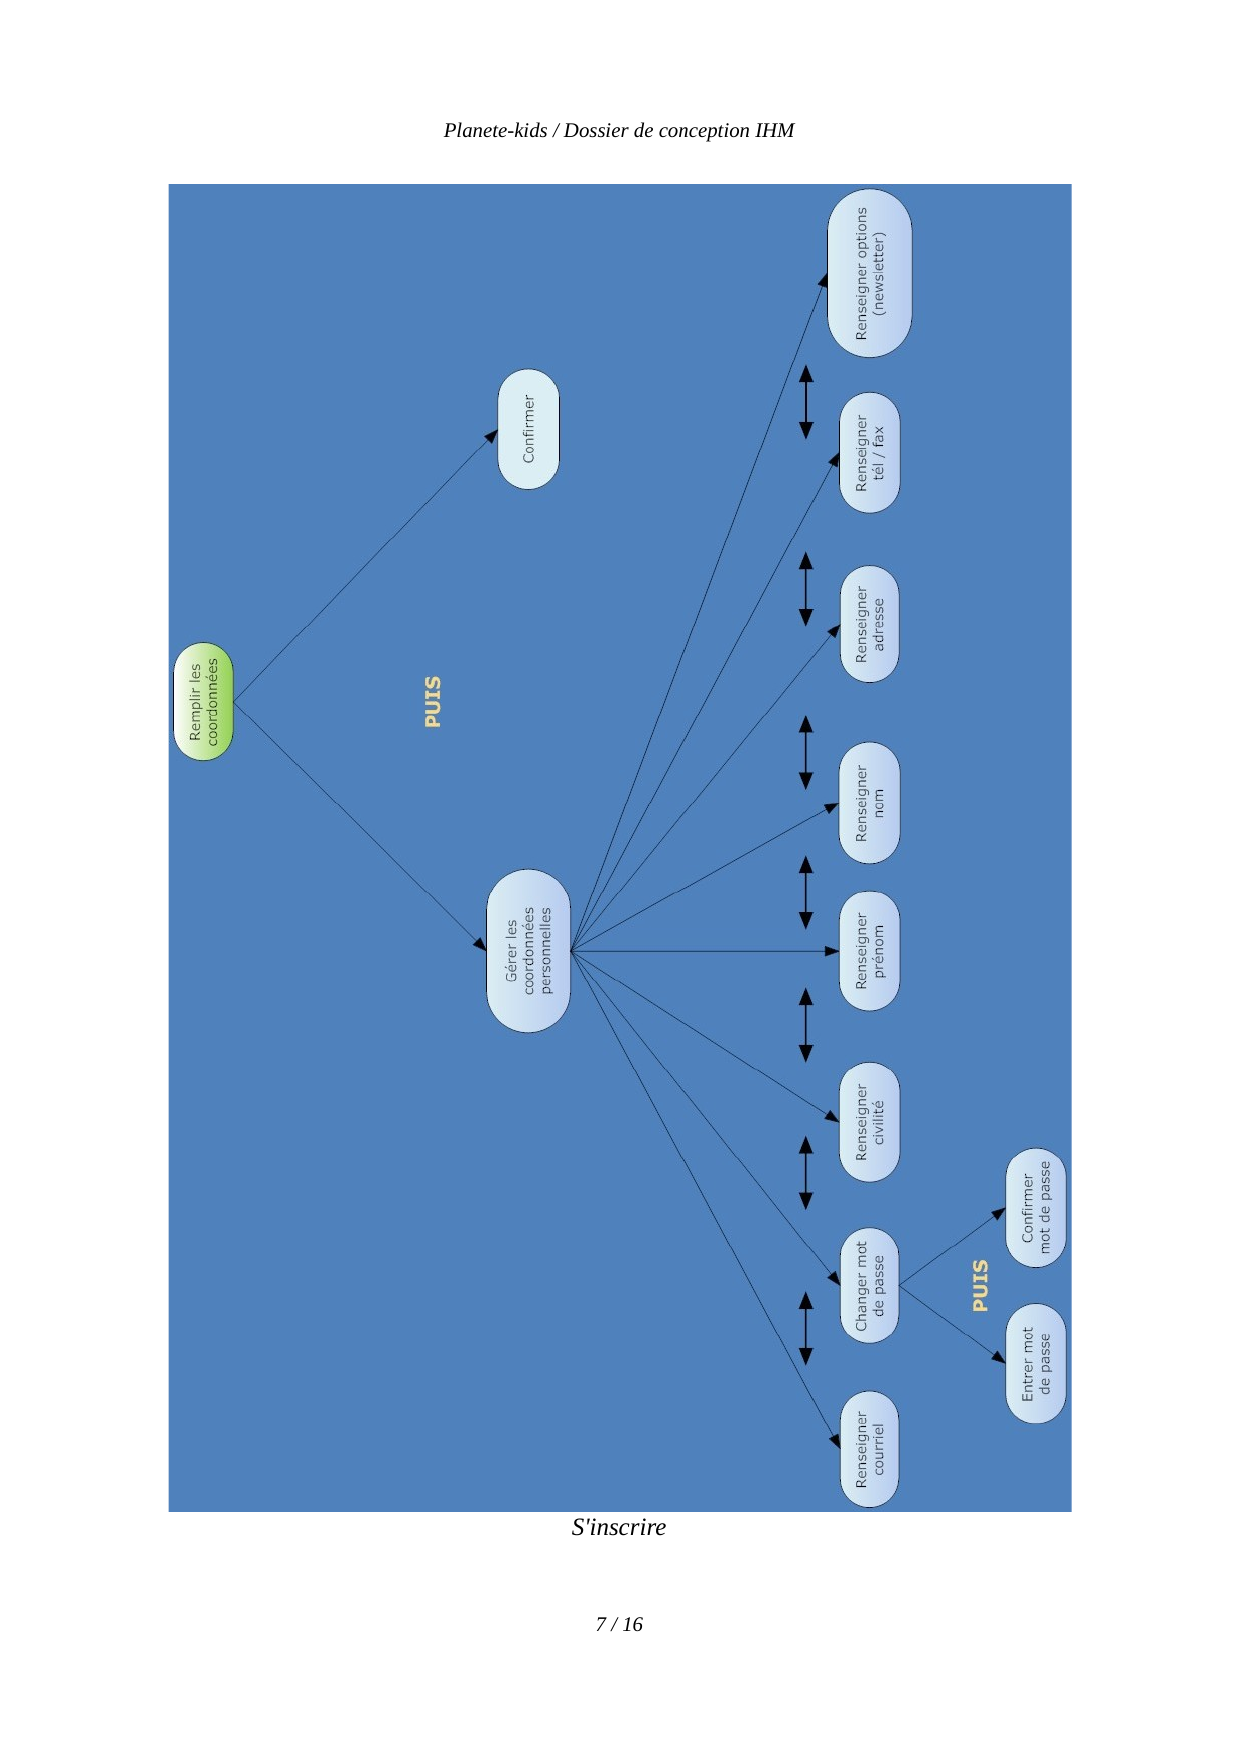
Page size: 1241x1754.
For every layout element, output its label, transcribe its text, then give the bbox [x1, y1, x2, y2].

picture [168, 184, 1072, 1512]
text S'inscrire [164, 184, 1076, 1541]
